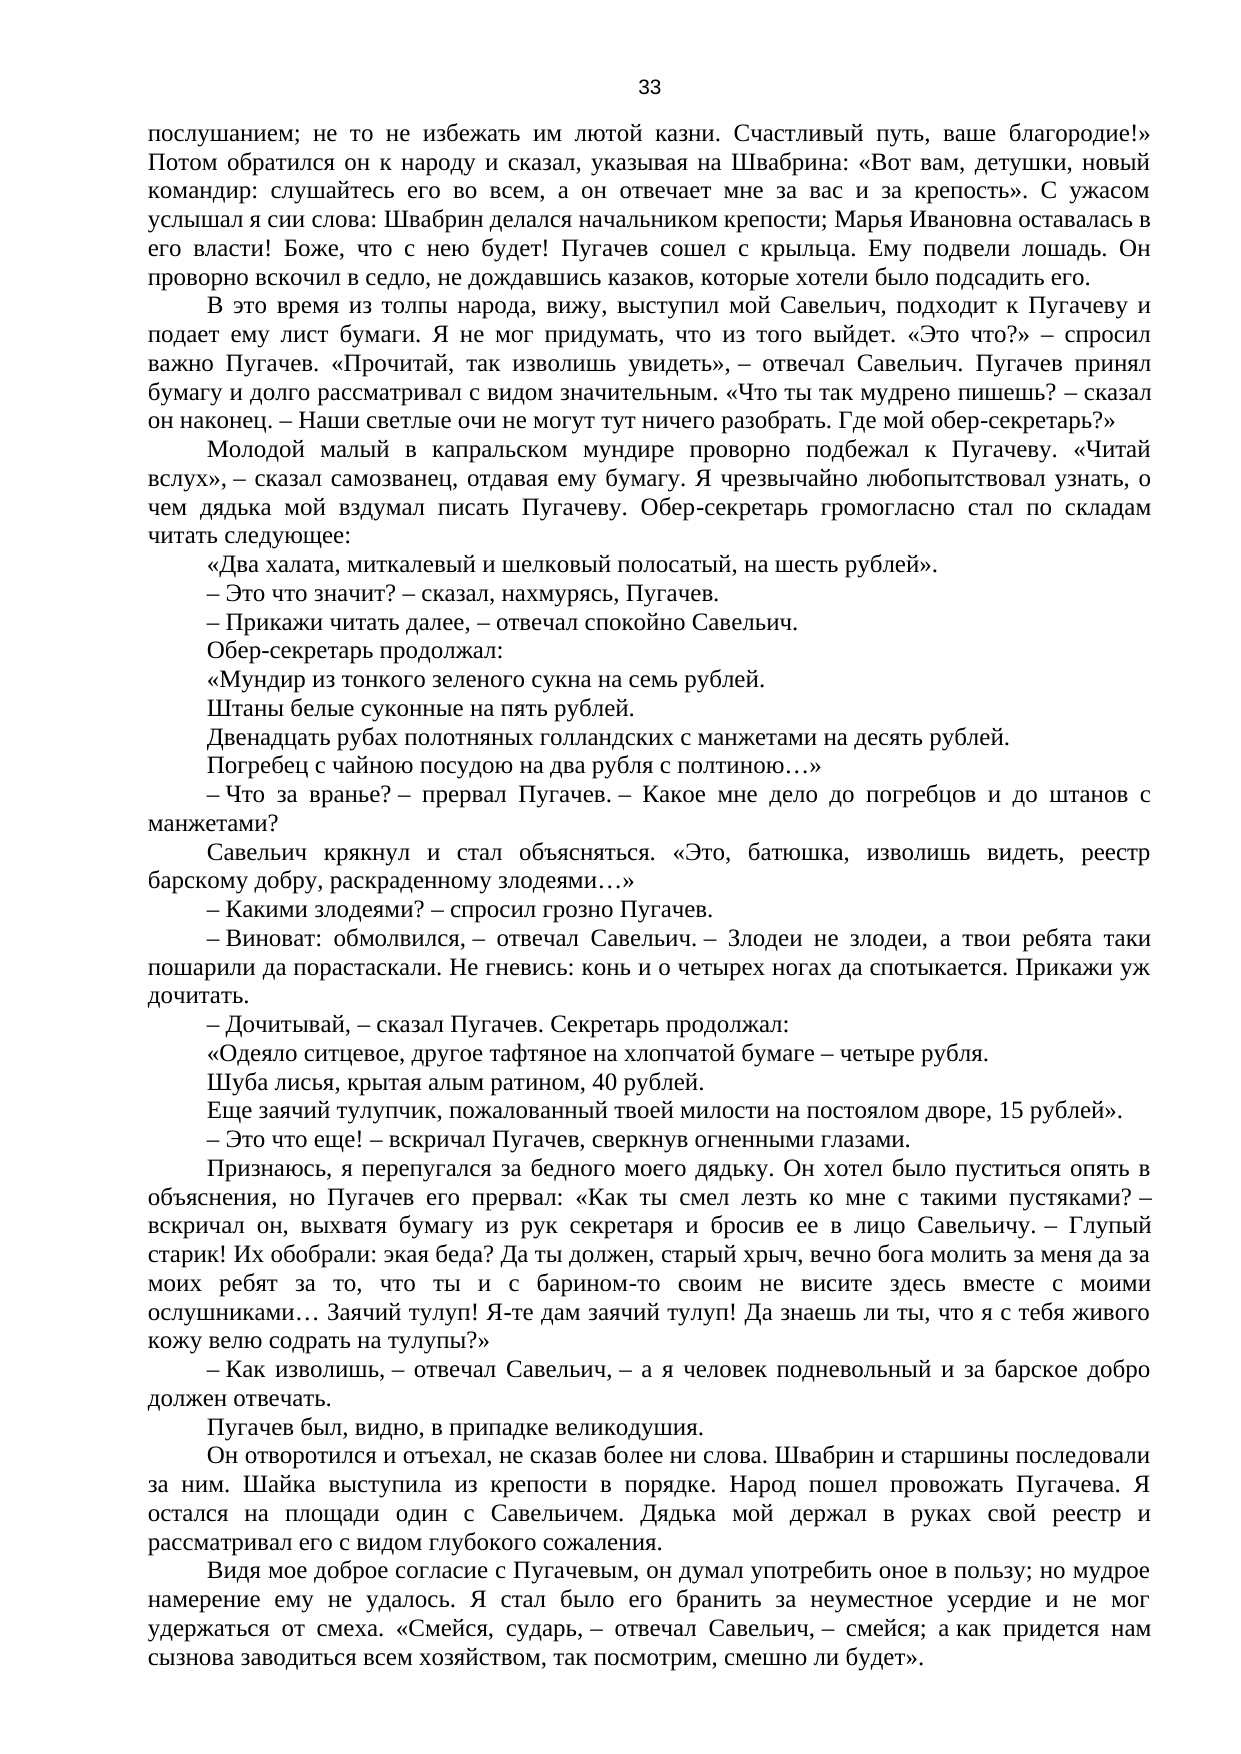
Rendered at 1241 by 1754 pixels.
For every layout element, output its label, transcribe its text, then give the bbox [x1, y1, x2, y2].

text Молодой малый в капральском мундире проворно подбежал к Пугачеву. «Читай вслух», – сказал самозванец, отдавая ему бумагу. Я чрезвычайно любопытствовал узнать, о чем дядька мой вздумал писать Пугачеву. Обер‑секретарь громогласно стал по складам читать следующее: [148, 434, 1152, 549]
text «Одеяло ситцевое, другое тафтяное на хлопчатой бумаге – четыре рубля. [148, 1038, 1152, 1067]
text Видя мое доброе согласие с Пугачевым, он думал употребить оное в пользу; но мудрое намерение ему не удалось. Я стал было его бранить за неуместное усердие и не мог удержаться от смеха. «Смейся, сударь, – отвечал Савельич, – смейся; а как придется нам сызнова заводиться всем хозяйством, так посмотрим, смешно ли будет». [148, 1556, 1152, 1671]
text – Дочитывай, – сказал Пугачев. Секретарь продолжал: [148, 1009, 1152, 1038]
text послушанием; не то не избежать им лютой казни. Счастливый путь, ваше благородие!» Потом обратился он к народу и сказал, указывая на Швабрина: «Вот вам, детушки, новый командир: слушайтесь его во всем, а он отвечает мне за вас и за крепость». С ужасом услышал я сии слова: Швабрин делался начальником крепости; Марья Ивановна оставалась в его власти! Боже, что с нею будет! Пугачев сошел с крыльца. Ему подвели лошадь. Он проворно вскочил в седло, не дождавшись казаков, которые хотели было подсадить его. [148, 118, 1152, 291]
text – Виноват: обмолвился, – отвечал Савельич. – Злодеи не злодеи, а твои ребята таки пошарили да порастаскали. Не гневись: конь и о четырех ногах да спотыкается. Прикажи уж дочитать. [148, 923, 1152, 1009]
text Савельич крякнул и стал объясняться. «Это, батюшка, изволишь видеть, реестр барскому добру, раскраденному злодеями…» [148, 837, 1152, 894]
text – Что за вранье? – прервал Пугачев. – Какое мне дело до погребцов и до штанов с манжетами? [148, 779, 1152, 837]
text Шуба лисья, крытая алым ратином, 40 рублей. [148, 1067, 1152, 1096]
text Двенадцать рубах полотняных голландских с манжетами на десять рублей. [148, 722, 1152, 751]
text Обер‑секретарь продолжал: [148, 636, 1152, 664]
text – Как изволишь, – отвечал Савельич, – а я человек подневольный и за барское добро должен отвечать. [148, 1354, 1152, 1412]
text – Прикажи читать далее, – отвечал спокойно Савельич. [148, 607, 1152, 636]
text Еще заячий тулупчик, пожалованный твоей милости на постоялом дворе, 15 рублей». [148, 1096, 1152, 1124]
text Признаюсь, я перепугался за бедного моего дядьку. Он хотел было пуститься опять в объяснения, но Пугачев его прервал: «Как ты смел лезть ко мне с такими пустяками? – вскричал он, выхватя бумагу из рук секретаря и бросив ее в лицо Савельичу. – Глупый старик! Их обобрали: экая беда? Да ты должен, старый хрыч, вечно бога молить за меня да за моих ребят за то, что ты и с барином‑то своим не висите здесь вместе с моими ослушниками… Заячий тулуп! Я‑те дам заячий тулуп! Да знаешь ли ты, что я с тебя живого кожу велю содрать на тулупы?» [148, 1153, 1152, 1354]
text Он отворотился и отъехал, не сказав более ни слова. Швабрин и старшины последовали за ним. Шайка выступила из крепости в порядке. Народ пошел провожать Пугачева. Я остался на площади один с Савельичем. Дядька мой держал в руках свой реестр и рассматривал его с видом глубокого сожаления. [148, 1441, 1152, 1556]
text Пугачев был, видно, в припадке великодушия. [148, 1412, 1152, 1441]
text – Какими злодеями? – спросил грозно Пугачев. [148, 894, 1152, 923]
text «Мундир из тонкого зеленого сукна на семь рублей. [148, 664, 1152, 693]
text «Два халата, миткалевый и шелковый полосатый, на шесть рублей». [148, 549, 1152, 578]
text – Это что значит? – сказал, нахмурясь, Пугачев. [148, 578, 1152, 607]
text Погребец с чайною посудою на два рубля с полтиною…» [148, 751, 1152, 779]
text – Это что еще! – вскричал Пугачев, сверкнув огненными глазами. [148, 1124, 1152, 1153]
text В это время из толпы народа, вижу, выступил мой Савельич, подходит к Пугачеву и подает ему лист бумаги. Я не мог придумать, что из того выйдет. «Это что?» – спросил важно Пугачев. «Прочитай, так изволишь увидеть», – отвечал Савельич. Пугачев принял бумагу и долго рассматривал с видом значительным. «Что ты так мудрено пишешь? – сказал он наконец. – Наши светлые очи не могут тут ничего разобрать. Где мой обер‑секретарь?» [148, 291, 1152, 434]
text Штаны белые суконные на пять рублей. [148, 693, 1152, 722]
